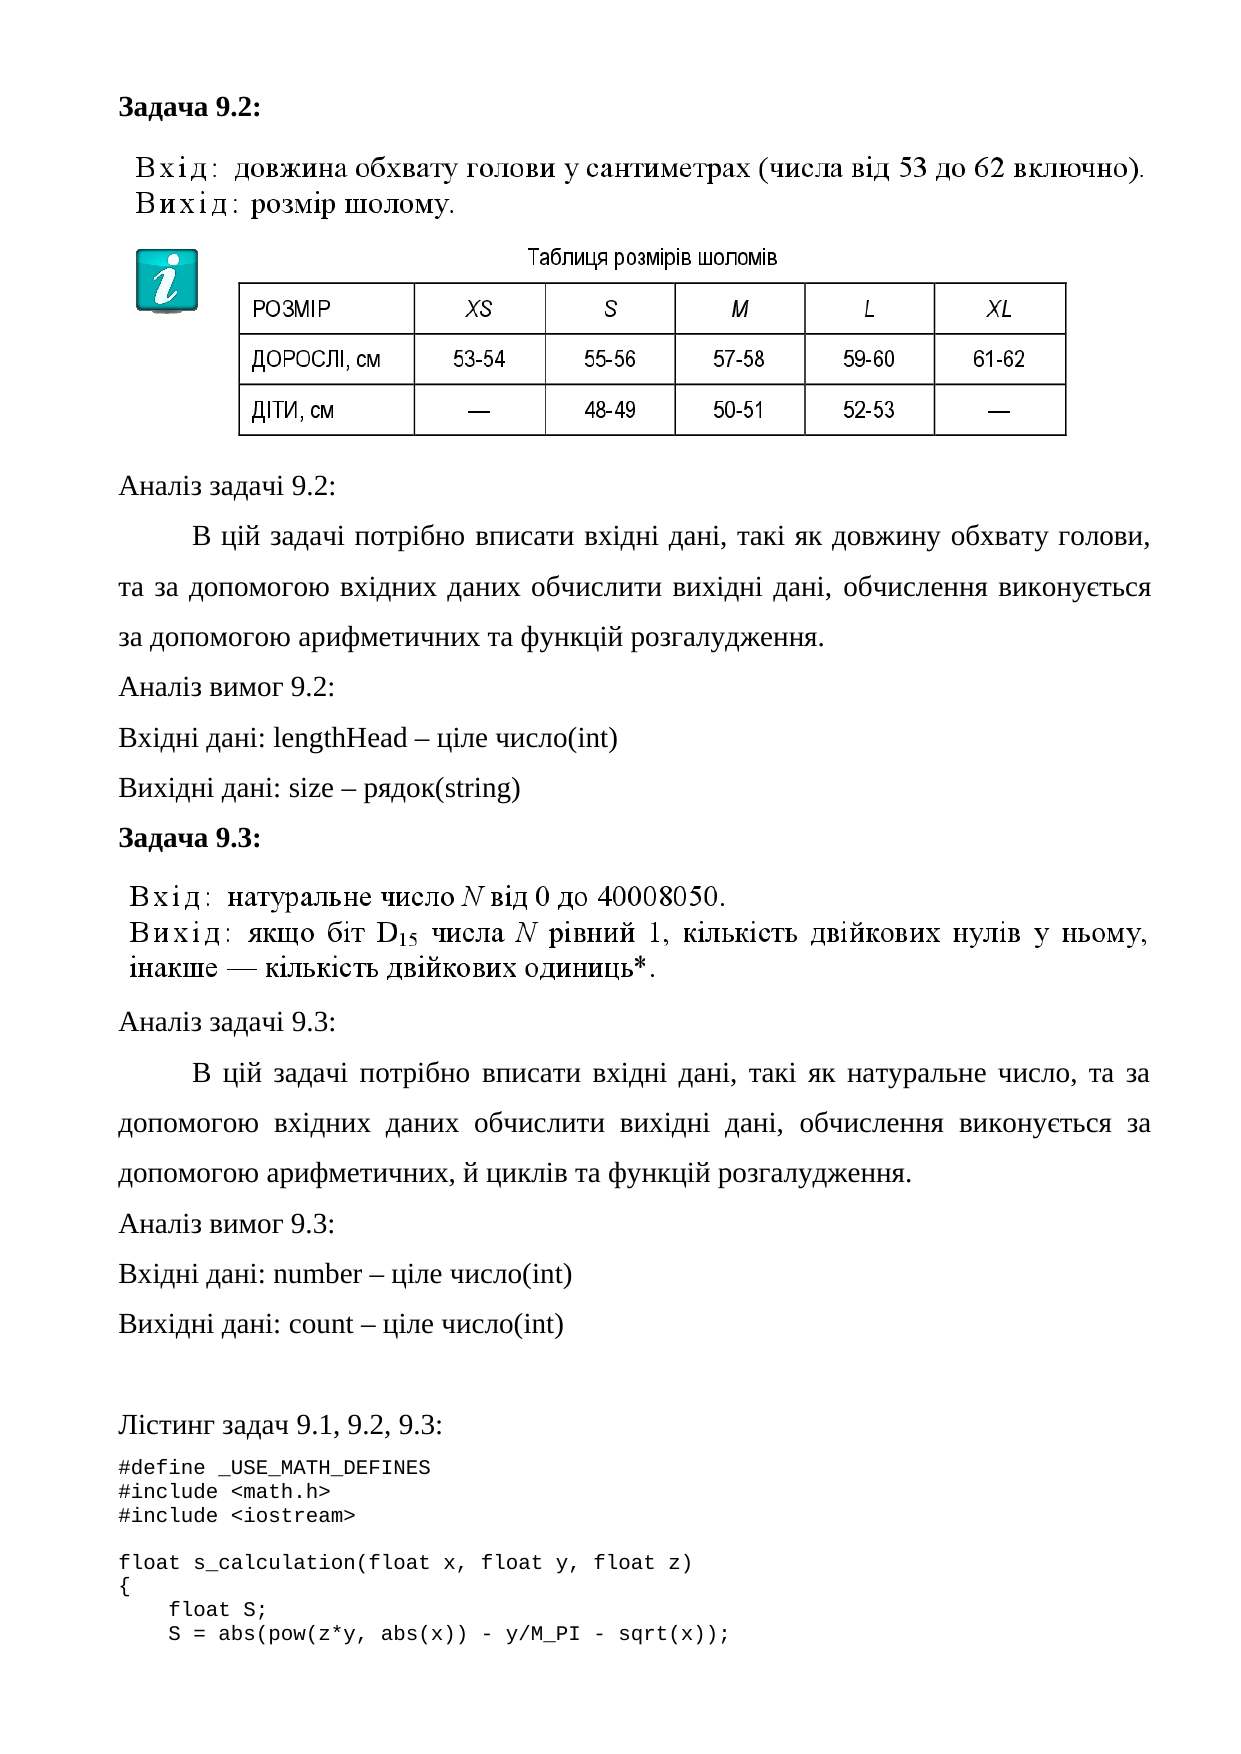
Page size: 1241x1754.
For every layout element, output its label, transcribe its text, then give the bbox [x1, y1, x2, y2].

text Аналіз вимог 9.3: [118, 1206, 1152, 1239]
text #define _USE_MATH_DEFINES [118, 1457, 1152, 1481]
text Вихідні дані: size – рядок(string) [118, 770, 1152, 803]
text #include <math.h> [118, 1481, 1152, 1504]
text Вхідні дані: number – ціле число(int) [118, 1256, 1152, 1289]
text S = abs(pow(z*y, abs(x)) - y/M_PI - sqrt(x)); [118, 1623, 1152, 1646]
text Лістинг задач 9.1, 9.2, 9.3: [118, 1407, 1152, 1441]
text #include <iostream> [118, 1504, 1152, 1528]
picture [118, 870, 1152, 988]
text Аналіз задачі 9.3: [118, 988, 1152, 1038]
text Вихідні дані: count – ціле число(int) [118, 1306, 1152, 1340]
text В цій задачі потрібно вписати вхідні дані, такі як довжину обхвату голови, та за допомогою вхідних даних обчислити вихідні дані, обчислення виконується за допомогою арифметичних та функцій розгалудження. [118, 518, 1152, 653]
picture [118, 138, 1152, 452]
text В цій задачі потрібно вписати вхідні дані, такі як натуральне число, та за допомогою вхідних даних обчислити вихідні дані, обчислення виконується за допомогою арифметичних, й циклів та функцій розгалудження. [118, 1055, 1152, 1189]
text float s_calculation(float x, float y, float z) [118, 1552, 1152, 1576]
text float S; [118, 1599, 1152, 1623]
text Задача 9.2: [118, 89, 1152, 122]
text Задача 9.3: [118, 820, 1152, 854]
text { [118, 1576, 1152, 1599]
text Вхідні дані: lengthHead – ціле число(int) [118, 720, 1152, 753]
text Аналіз вимог 9.2: [118, 669, 1152, 703]
text Аналіз задачі 9.2: [118, 452, 1152, 502]
